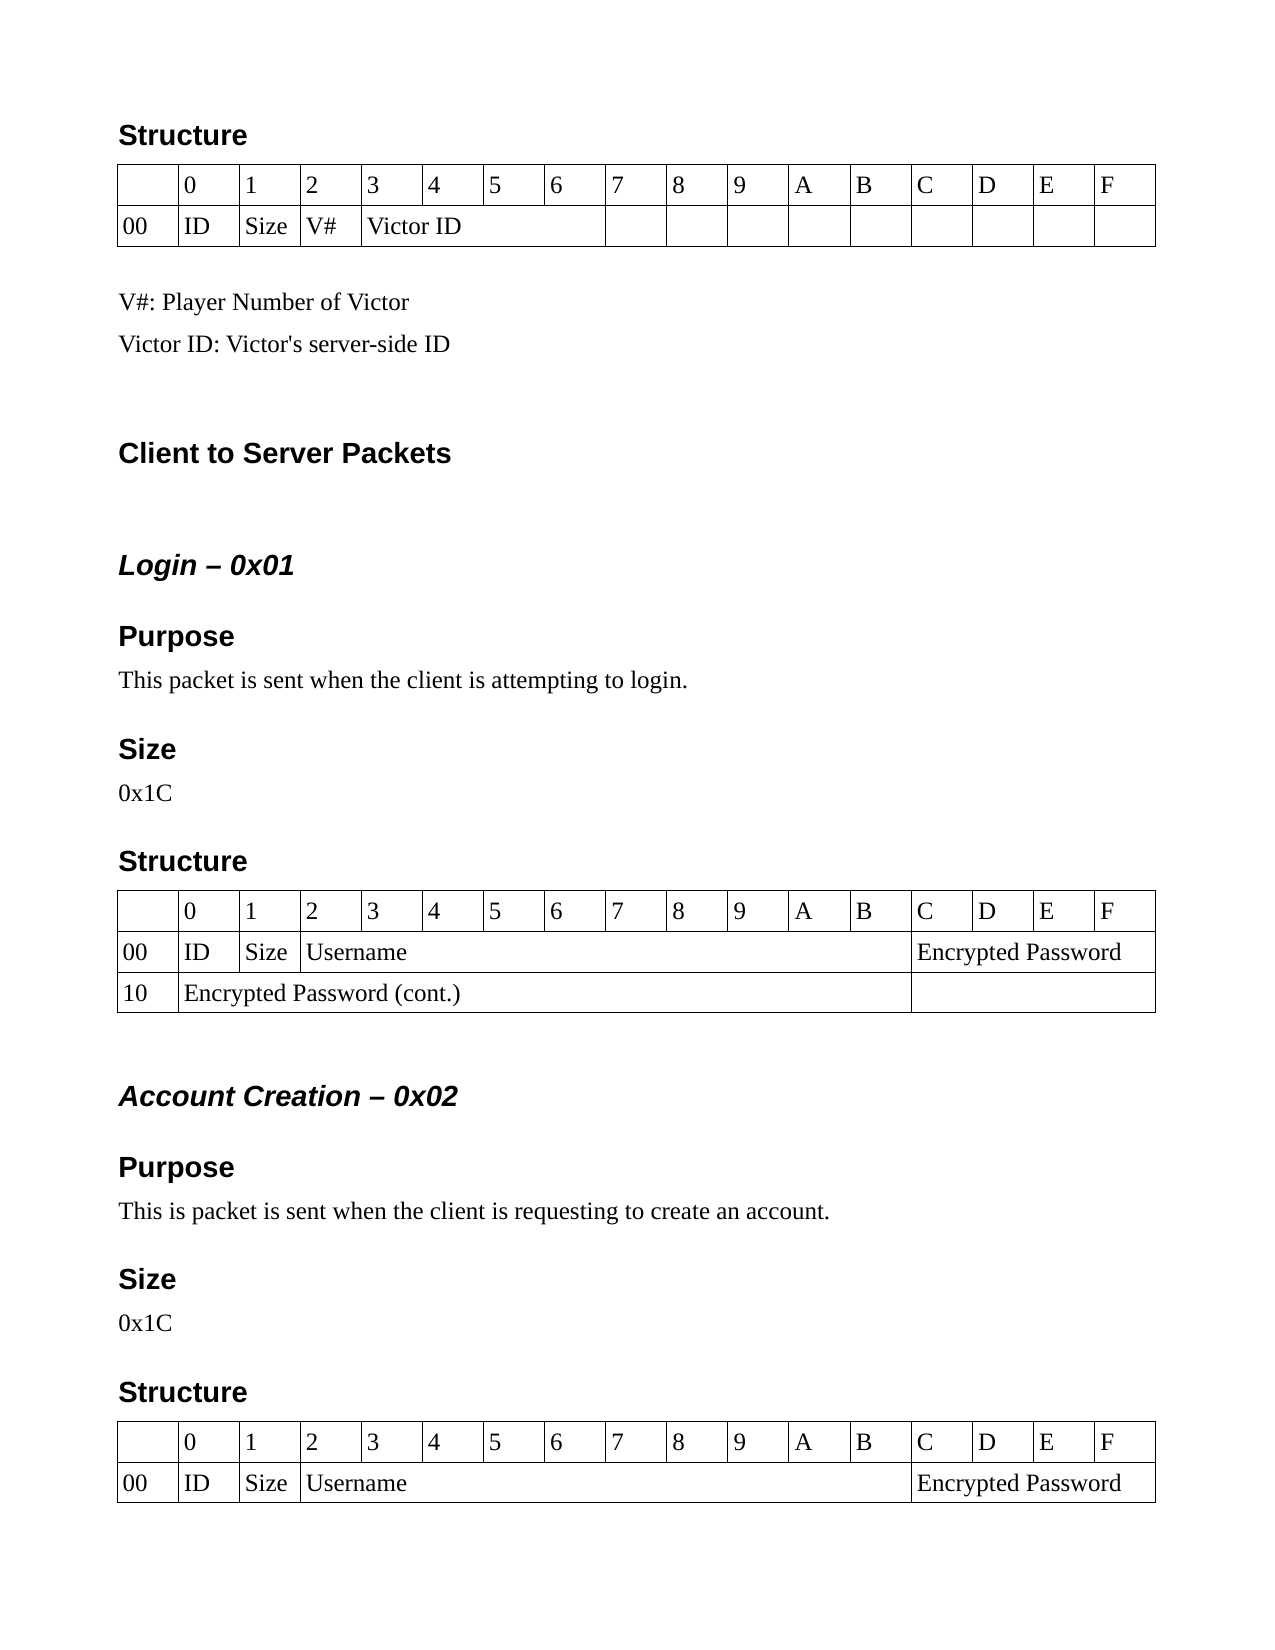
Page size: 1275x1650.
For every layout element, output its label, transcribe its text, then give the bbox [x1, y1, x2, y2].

table_header 5 [484, 165, 544, 205]
table_header E [1034, 891, 1094, 931]
table_header C [912, 165, 972, 205]
table_cell V# [301, 206, 361, 246]
table_cell [789, 206, 850, 246]
table_header 3 [362, 1422, 422, 1461]
table_header 9 [728, 891, 788, 931]
subtitle Structure [118, 844, 1157, 878]
text 0x1C [118, 778, 1157, 807]
table_header 5 [484, 1422, 544, 1461]
text This packet is sent when the client is attempting to login. [118, 666, 1157, 694]
text This is packet is sent when the client is requesting to create an account. [118, 1196, 1157, 1225]
table_cell Encrypted Password [912, 932, 1155, 972]
table_header F [1095, 165, 1155, 205]
table_cell [606, 206, 666, 246]
table_cell [728, 206, 788, 246]
table_header F [1095, 891, 1155, 931]
table_header F [1095, 1422, 1155, 1461]
table_header 2 [301, 1422, 361, 1461]
table_header C [912, 891, 972, 931]
subtitle Purpose [118, 619, 1157, 653]
table_cell Victor ID [362, 206, 605, 246]
table_header 4 [423, 891, 483, 931]
table_cell Encrypted Password [912, 1463, 1155, 1502]
subtitle Size [118, 1262, 1157, 1296]
table_header B [851, 891, 911, 931]
table_header 6 [545, 165, 605, 205]
table_header 6 [545, 1422, 605, 1461]
table_cell [1095, 206, 1155, 246]
subtitle Client to Server Packets [118, 436, 1157, 470]
table_cell Size [240, 932, 300, 972]
table_header C [912, 1422, 972, 1461]
table_header 0 [179, 165, 239, 205]
table_cell ID [179, 1463, 239, 1502]
table_header E [1034, 165, 1094, 205]
table_header D [973, 165, 1033, 205]
table_cell 00 [118, 1463, 178, 1502]
table_header 3 [362, 891, 422, 931]
table_header [118, 1422, 178, 1461]
table_header 5 [484, 891, 544, 931]
table_header 6 [545, 891, 605, 931]
table_cell ID [179, 206, 239, 246]
table_cell [912, 973, 1155, 1012]
text V#: Player Number of Victor [118, 287, 1157, 316]
table_header D [973, 891, 1033, 931]
table_cell [912, 206, 972, 246]
subtitle Structure [118, 1375, 1157, 1408]
table_header 8 [667, 165, 727, 205]
subtitle Purpose [118, 1150, 1157, 1184]
table_cell [851, 206, 911, 246]
table_header B [851, 165, 911, 205]
table_cell ID [179, 932, 239, 972]
table_cell Username [301, 932, 911, 972]
table_header [118, 891, 178, 931]
subtitle Account Creation – 0x02 [118, 1079, 1157, 1113]
table_cell [1034, 206, 1094, 246]
subtitle Size [118, 732, 1157, 765]
table_header 3 [362, 165, 422, 205]
table_cell Username [301, 1463, 911, 1502]
table_header 0 [179, 1422, 239, 1461]
table_header 2 [301, 165, 361, 205]
table_header 4 [423, 1422, 483, 1461]
table_header 1 [240, 1422, 300, 1461]
table_header 2 [301, 891, 361, 931]
table_header 0 [179, 891, 239, 931]
table_header A [789, 891, 850, 931]
table_header 4 [423, 165, 483, 205]
table_header 9 [728, 1422, 788, 1461]
table_header [118, 165, 178, 205]
table_cell 10 [118, 973, 178, 1012]
table_header D [973, 1422, 1033, 1461]
table_header B [851, 1422, 911, 1461]
table_header 7 [606, 165, 666, 205]
text Victor ID: Victor's server-side ID [118, 329, 1157, 357]
table_header 7 [606, 891, 666, 931]
table_header E [1034, 1422, 1094, 1461]
table_header 1 [240, 891, 300, 931]
table_cell [667, 206, 727, 246]
table_cell Size [240, 1463, 300, 1502]
table_cell Size [240, 206, 300, 246]
table_cell 00 [118, 932, 178, 972]
table_header 7 [606, 1422, 666, 1461]
table_cell 00 [118, 206, 178, 246]
table_header A [789, 1422, 850, 1461]
table_header 1 [240, 165, 300, 205]
table_cell Encrypted Password (cont.) [179, 973, 911, 1012]
table_header 8 [667, 891, 727, 931]
table_header 9 [728, 165, 788, 205]
text 0x1C [118, 1308, 1157, 1337]
subtitle Login – 0x01 [118, 548, 1157, 582]
table_header A [789, 165, 850, 205]
table_header 8 [667, 1422, 727, 1461]
table_cell [973, 206, 1033, 246]
subtitle Structure [118, 118, 1157, 152]
